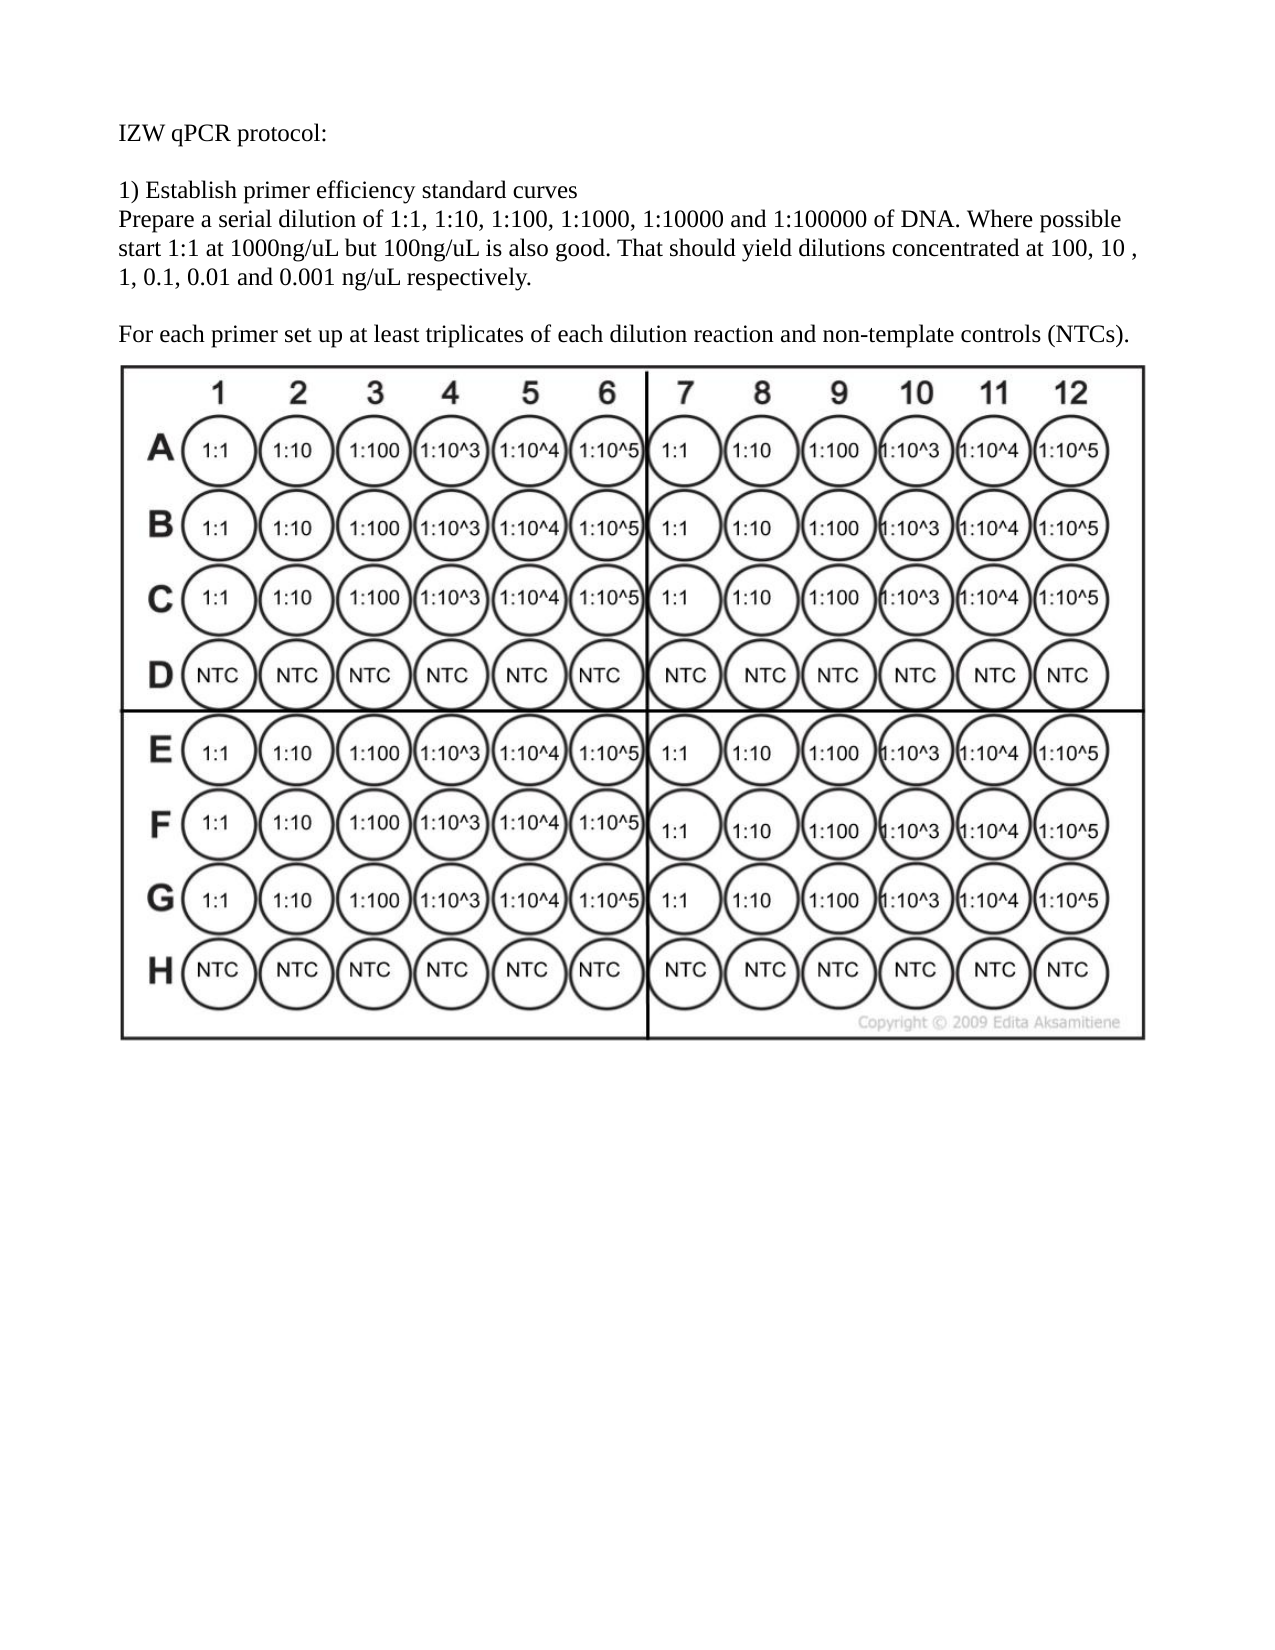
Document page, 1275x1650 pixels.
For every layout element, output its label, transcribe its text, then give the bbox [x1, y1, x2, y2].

picture [117, 348, 1152, 1043]
text IZW qPCR protocol: [118, 118, 1157, 147]
text 1) Establish primer efficiency standard curves [118, 176, 1157, 204]
text Prepare a serial dilution of 1:1, 1:10, 1:100, 1:1000, 1:10000 and 1:100000 of DNA. Where possible start 1:1 at 1000ng/uL but 100ng/uL is also good. That should yield dilutions concentrated at 100, 10 , 1, 0.1, 0.01 and 0.001 ng/uL respectively. [118, 204, 1157, 291]
text For each primer set up at least triplicates of each dilution reaction and non-template controls (NTCs). [118, 319, 1157, 348]
